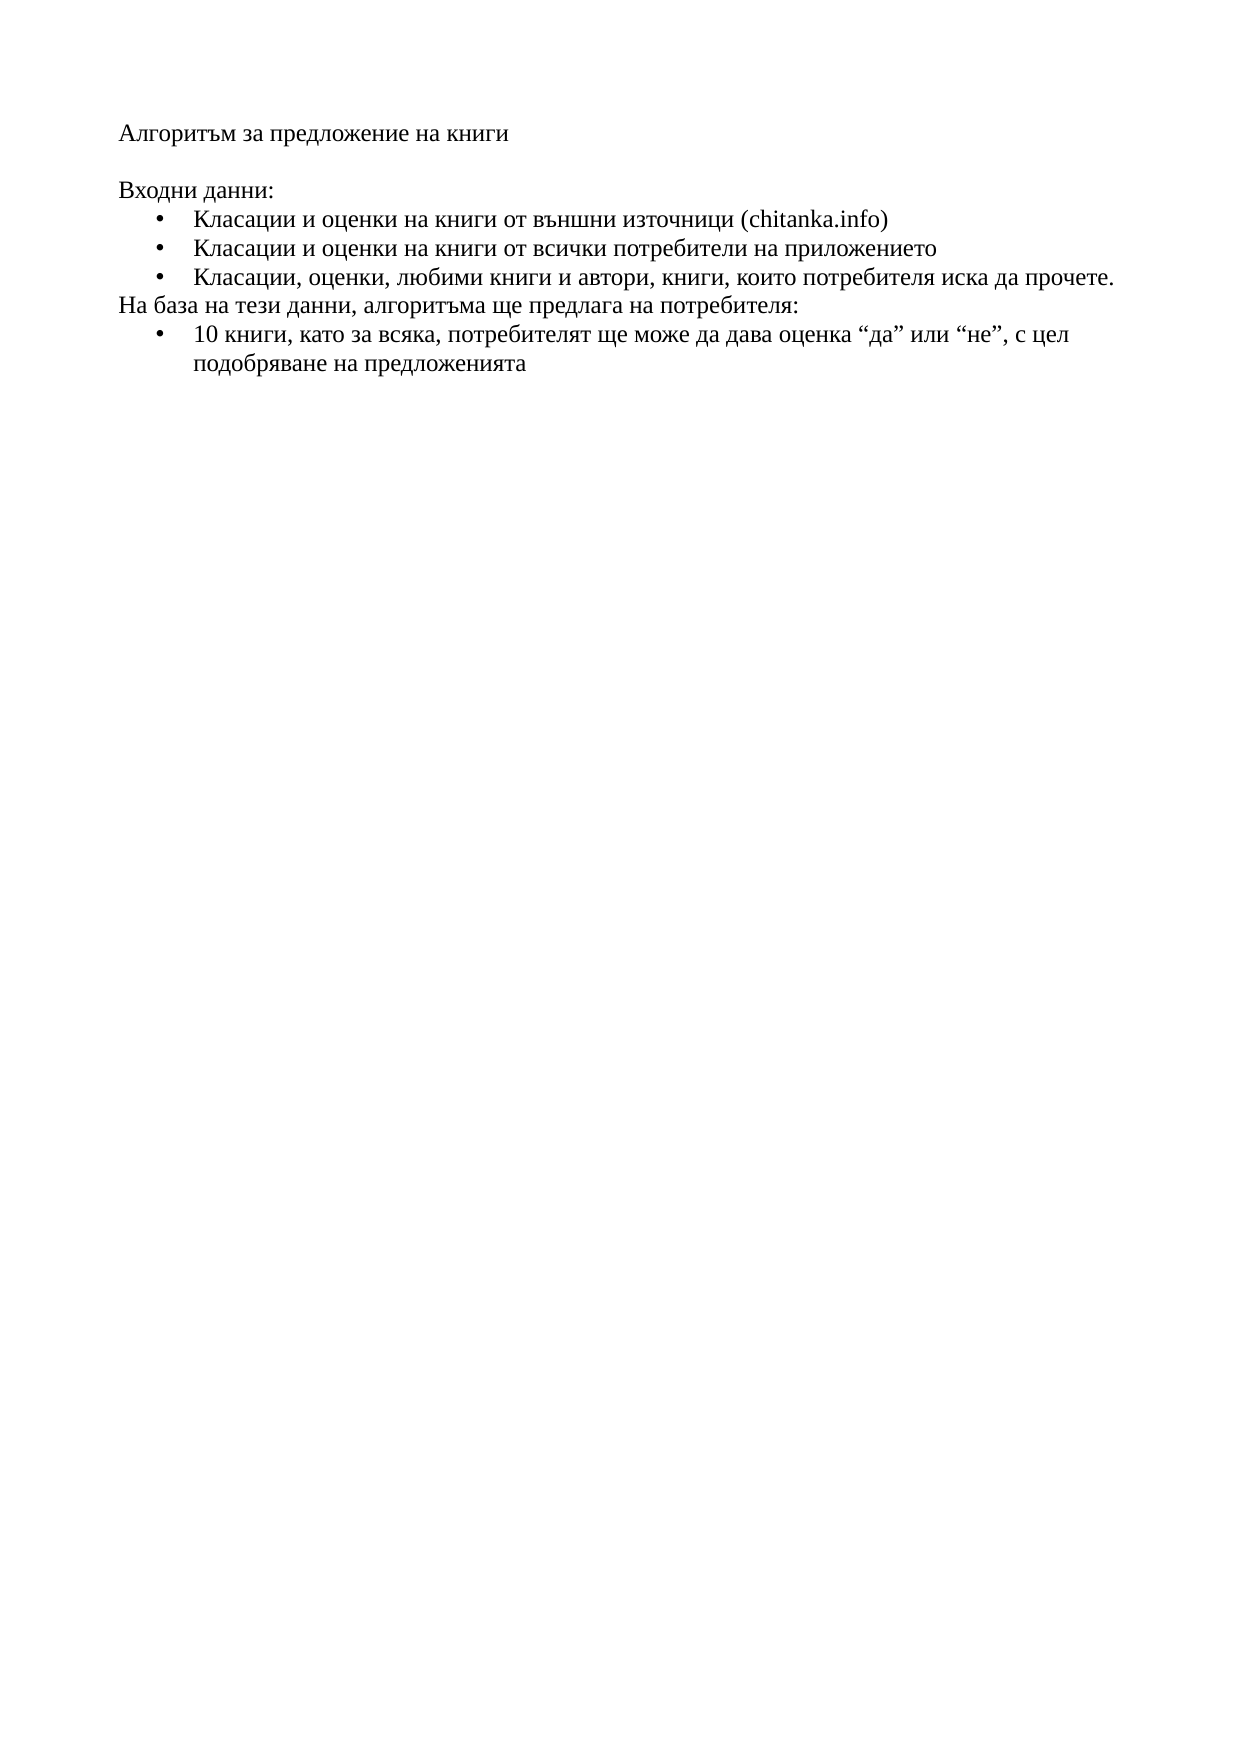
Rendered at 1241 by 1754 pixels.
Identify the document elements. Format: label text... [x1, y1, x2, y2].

text Входни данни: [118, 176, 1122, 204]
list Класации и оценки на книги от всички потребители на приложението [156, 233, 1122, 262]
list Класации и оценки на книги от външни източници (chitanka.info) [156, 204, 1122, 233]
text На база на тези данни, алгоритъма ще предлага на потребителя: [118, 291, 1122, 319]
list 10 книги, като за всяка, потребителят ще може да дава оценка “да” или “не”, с цел подобряване на предложенията [156, 319, 1122, 377]
list Класации, оценки, любими книги и автори, книги, които потребителя иска да прочете. [156, 262, 1122, 291]
text Алгоритъм за предложение на книги [118, 118, 1122, 147]
